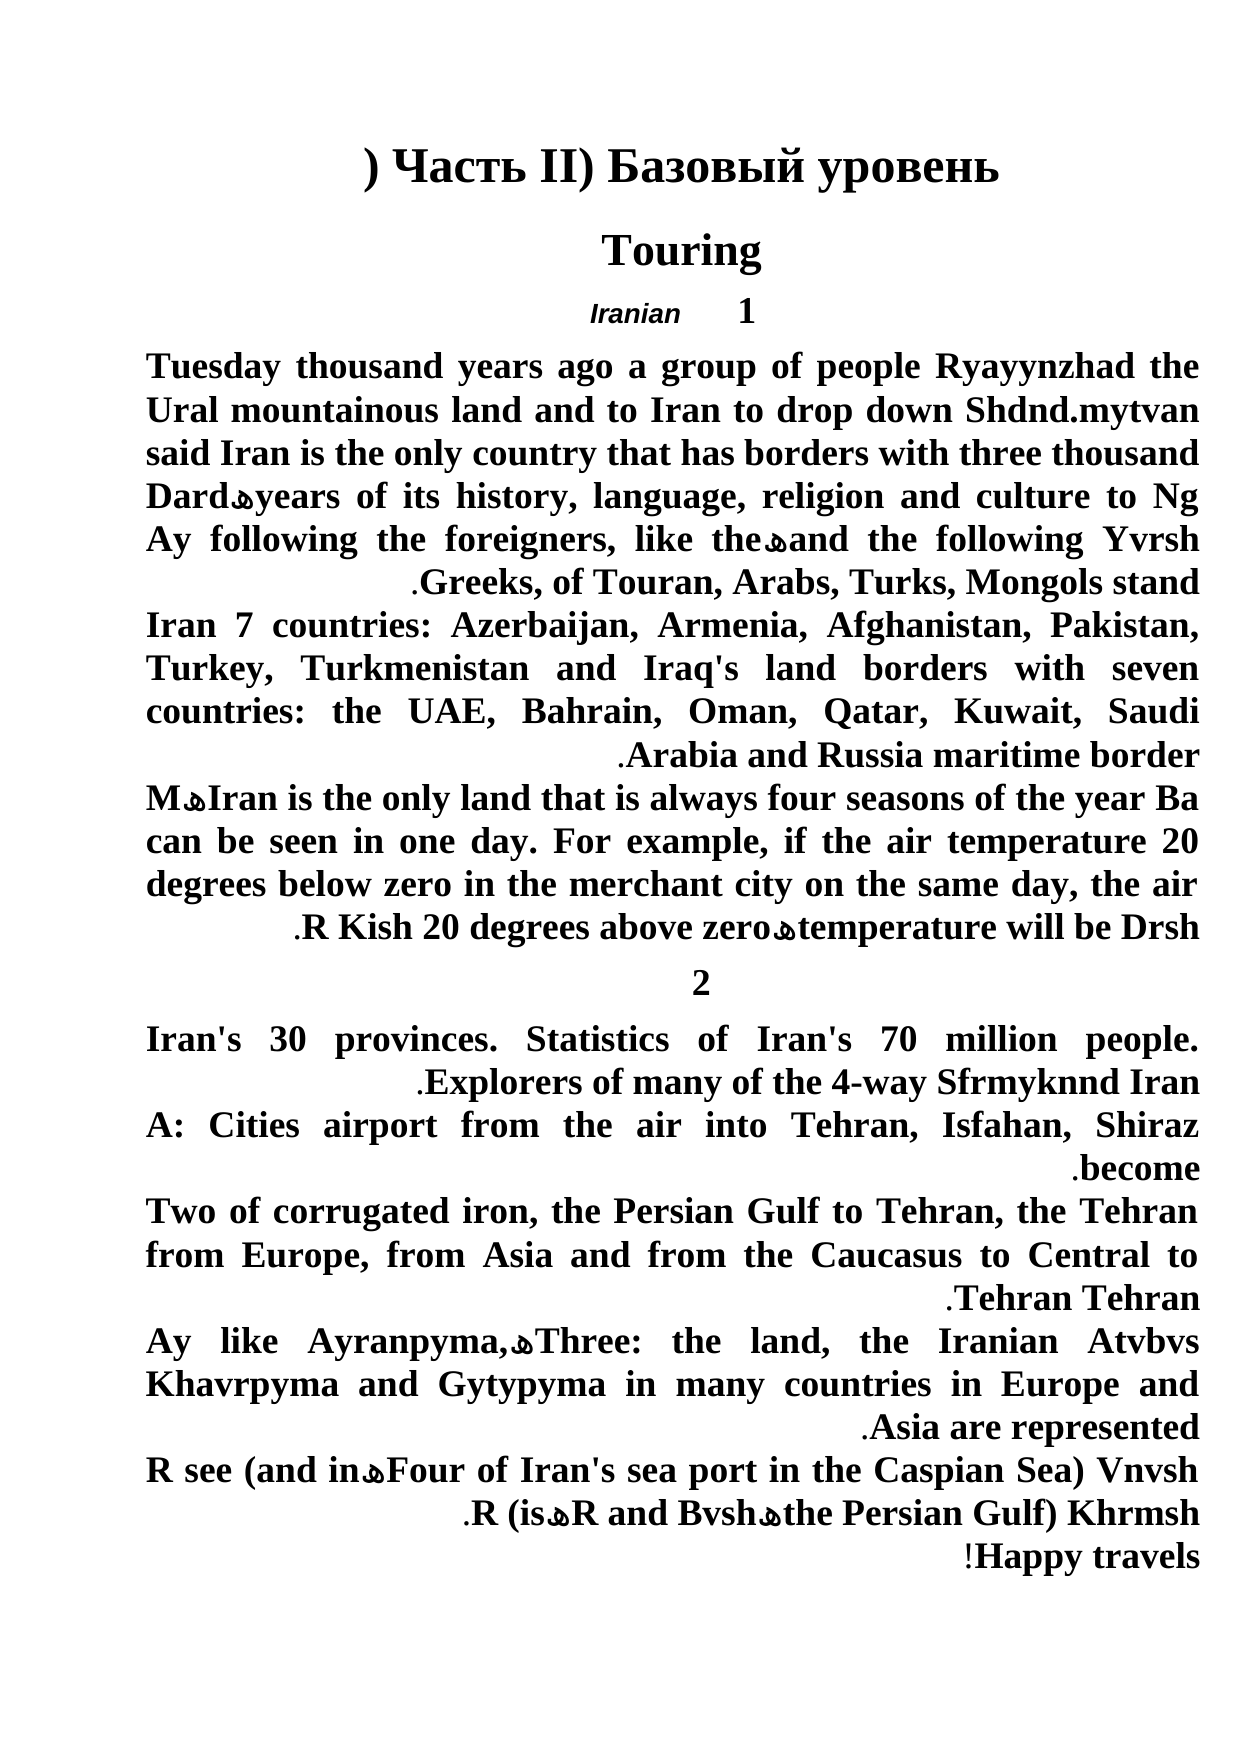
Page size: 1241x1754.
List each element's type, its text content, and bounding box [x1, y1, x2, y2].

text Iran is the only land that is always four seasons of the year BaھM can be seen in one day. For example, if the air temperature 20 degrees below zero in the merchant city on the same day, the air temperature will be DrshھR Kish 20 degrees above zero. [146, 775, 1201, 948]
subtitle Iranian [146, 288, 1201, 331]
text Three: the land, the Iranian AtvbvsھAy like Ayranpyma, Khavrpyma and Gytypyma in many countries in Europe and Asia are represented. [146, 1318, 1201, 1448]
text A: Cities airport from the air into Tehran, Isfahan, Shiraz become. [146, 1103, 1201, 1189]
text Four of Iran's sea port in the Caspian Sea) VnvshھR see (and in the Persian Gulf) KhrmshھR and BvshھR (is. [146, 1448, 1201, 1534]
text Iran's 30 provinces. Statistics of Iran's 70 million people. Explorers of many of the 4-way Sfrmyknnd Iran. [146, 1016, 1201, 1103]
text Two of corrugated iron, the Persian Gulf to Tehran, the Tehran from Europe, from Asia and from the Caucasus to Central to Tehran Tehran. [146, 1189, 1201, 1318]
subtitle Часть II) Базовый уровень ( [237, 136, 1126, 194]
text Tuesday thousand years ago a group of people Ryayynzhad the Ural mountainous land and to Iran to drop down Shdnd.mytvan said Iran is the only country that has borders with three thousand years of its history, language, religion and culture to NgھDard and the following YvrshھAy following the foreigners, like the Greeks, of Touran, Arabs, Turks, Mongols stand. [146, 344, 1201, 603]
text Happy travels! [146, 1534, 1201, 1577]
subtitle Touring [237, 223, 1126, 275]
text Iran 7 countries: Azerbaijan, Armenia, Afghanistan, Pakistan, Turkey, Turkmenistan and Iraq's land borders with seven countries: the UAE, Bahrain, Oman, Qatar, Kuwait, Saudi Arabia and Russia maritime border. [146, 603, 1201, 775]
